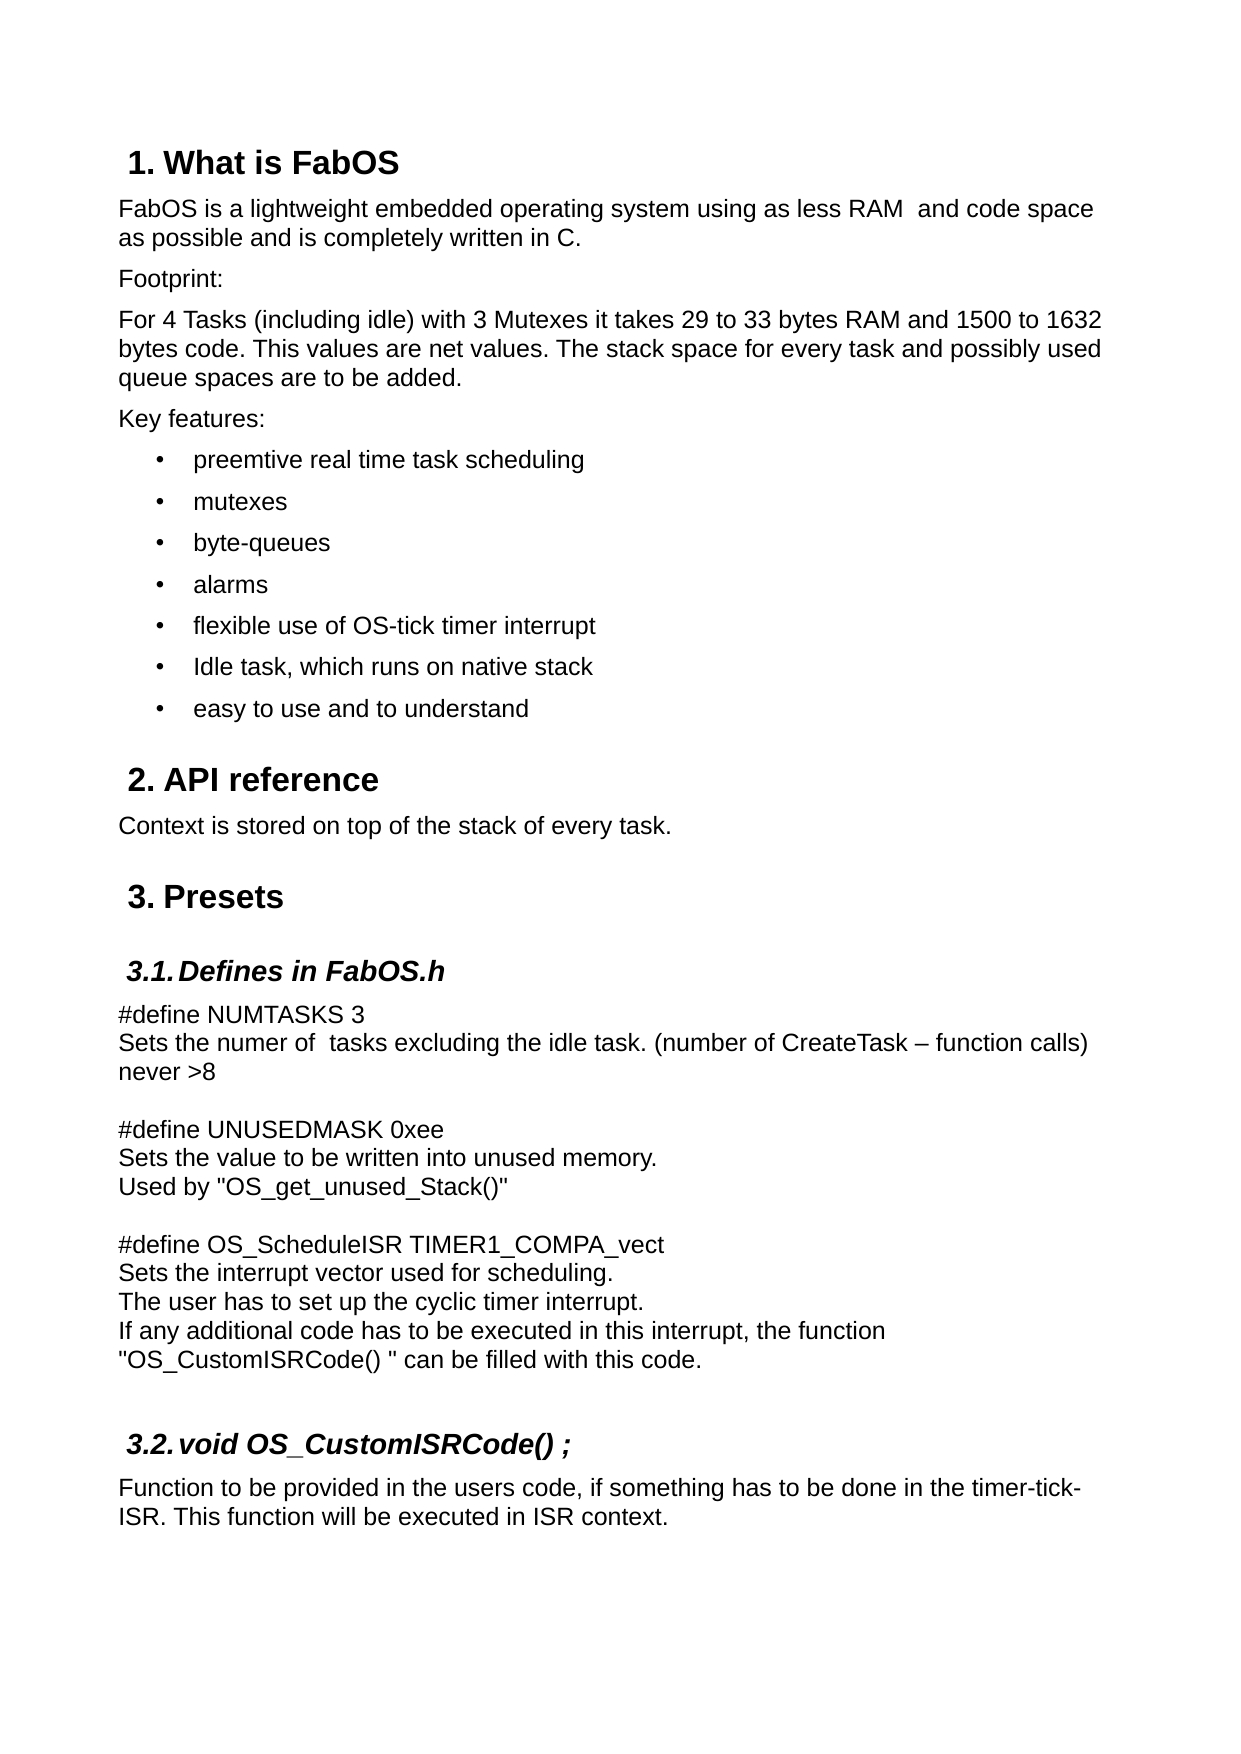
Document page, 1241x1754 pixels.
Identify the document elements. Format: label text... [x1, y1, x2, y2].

list byte-queues [156, 528, 1122, 557]
list mutexes [156, 487, 1122, 516]
list alarms [156, 569, 1122, 598]
text Sets the value to be written into unused memory. [118, 1143, 1122, 1172]
text #define NUMTASKS 3 [118, 999, 1122, 1028]
subtitle void OS_CustomISRCode() ; [118, 1427, 1122, 1461]
text Sets the interrupt vector used for scheduling. [118, 1258, 1122, 1287]
text #define UNUSEDMASK 0xee [118, 1114, 1122, 1143]
text Context is stored on top of the stack of every task. [118, 811, 1122, 840]
subtitle What is FabOS [118, 143, 1122, 182]
text If any additional code has to be executed in this interrupt, the function "OS_CustomISRCode() " can be filled with this code. [118, 1316, 1122, 1373]
list easy to use and to understand [156, 694, 1122, 722]
list flexible use of OS-tick timer interrupt [156, 611, 1122, 640]
text Sets the numer of tasks excluding the idle task. (number of CreateTask – function calls) [118, 1028, 1122, 1057]
subtitle Presets [118, 877, 1122, 916]
list Idle task, which runs on native stack [156, 652, 1122, 681]
text Used by "OS_get_unused_Stack()" [118, 1172, 1122, 1201]
text For 4 Tasks (including idle) with 3 Mutexes it takes 29 to 33 bytes RAM and 1500 to 1632 bytes code. This values are net values. The stack space for every task and possibly used queue spaces are to be added. [118, 306, 1122, 392]
text Footprint: [118, 264, 1122, 293]
text Key features: [118, 404, 1122, 433]
text never >8 [118, 1057, 1122, 1086]
text #define OS_ScheduleISR TIMER1_COMPA_vect [118, 1229, 1122, 1258]
text Function to be provided in the users code, if something has to be done in the timer-tick-ISR. This function will be executed in ISR context. [118, 1473, 1122, 1531]
subtitle Defines in FabOS.h [118, 953, 1122, 987]
text FabOS is a lightweight embedded operating system using as less RAM and code space as possible and is completely written in C. [118, 194, 1122, 252]
text The user has to set up the cyclic timer interrupt. [118, 1287, 1122, 1316]
list preemtive real time task scheduling [156, 446, 1122, 474]
subtitle API reference [118, 760, 1122, 799]
